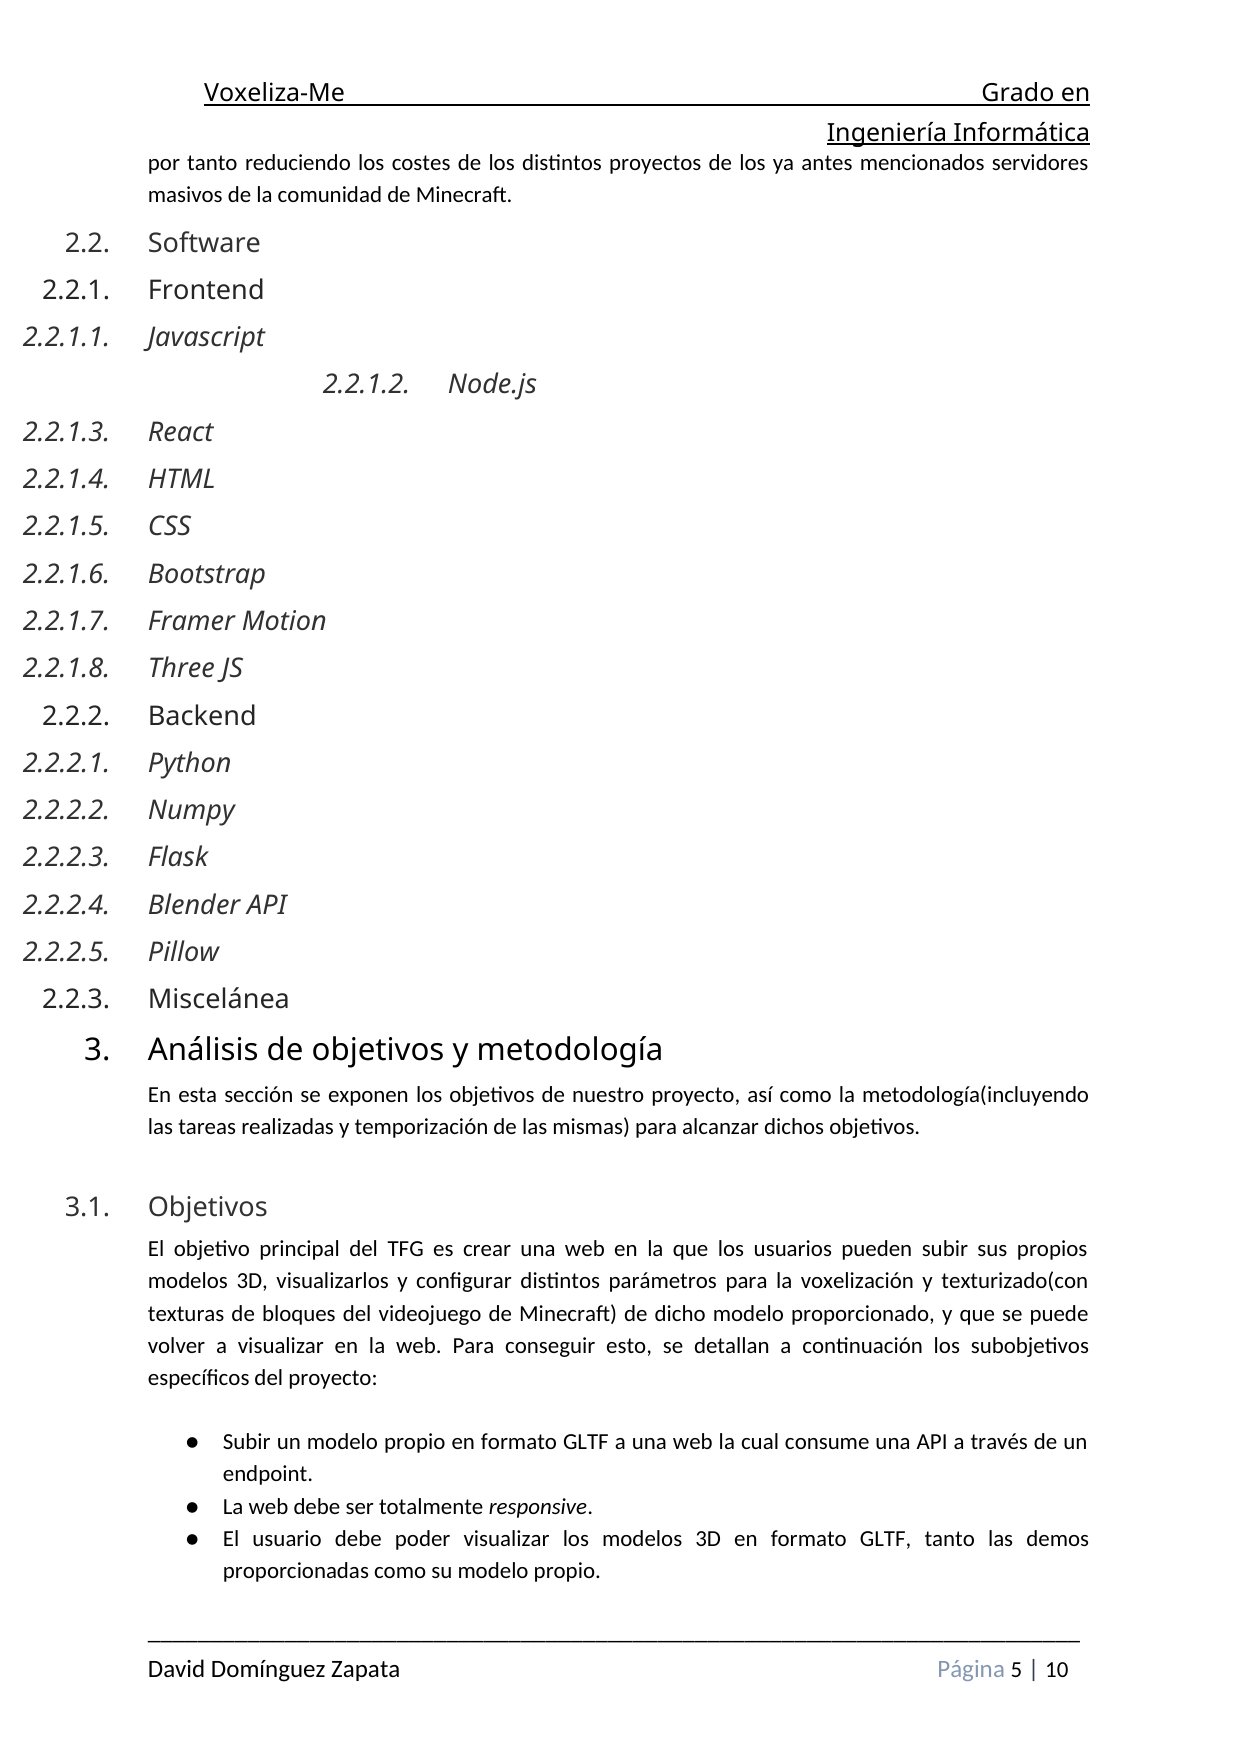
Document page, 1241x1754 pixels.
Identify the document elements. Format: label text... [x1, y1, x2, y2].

subtitle Pillow [110, 932, 1090, 969]
subtitle Análisis de objetivos y metodología [110, 1027, 1090, 1069]
subtitle Miscelánea [110, 980, 1090, 1017]
subtitle Objetivos [110, 1187, 1090, 1224]
subtitle CSS [110, 507, 1090, 544]
list La web debe ser totalmente responsive. [185, 1492, 1090, 1520]
subtitle Node.js [410, 365, 1090, 402]
text por tanto reduciendo los costes de los distintos proyectos de los ya antes mencionados servidores masivos de la comunidad de Minecraft. [148, 148, 1090, 208]
subtitle React [110, 412, 1090, 449]
subtitle Framer Motion [110, 601, 1090, 638]
subtitle Frontend [110, 270, 1090, 307]
subtitle Three JS [110, 649, 1090, 686]
subtitle Backend [110, 696, 1090, 733]
list Subir un modelo propio en formato GLTF a una web la cual consume una API a través de un endpoint. [185, 1427, 1090, 1488]
subtitle Bootstrap [110, 554, 1090, 591]
list El usuario debe poder visualizar los modelos 3D en formato GLTF, tanto las demos proporcionadas como su modelo propio. [185, 1524, 1090, 1584]
subtitle Blender API [110, 885, 1090, 922]
text En esta sección se exponen los objetivos de nuestro proyecto, así como la metodología(incluyendo las tareas realizadas y temporización de las mismas) para alcanzar dichos objetivos. [148, 1080, 1090, 1140]
subtitle HTML [110, 459, 1090, 496]
subtitle Numpy [110, 791, 1090, 827]
subtitle Flask [110, 838, 1090, 875]
text El objetivo principal del TFG es crear una web en la que los usuarios pueden subir sus propios modelos 3D, visualizarlos y configurar distintos parámetros para la voxelización y texturizado(con texturas de bloques del videojuego de Minecraft) de dicho modelo proporcionado, y que se puede volver a visualizar en la web. Para conseguir esto, se detallan a continuación los subobjetivos específicos del proyecto: [148, 1234, 1090, 1391]
subtitle Javascript [110, 318, 1090, 354]
subtitle Python [110, 743, 1090, 780]
subtitle Software [110, 223, 1090, 260]
